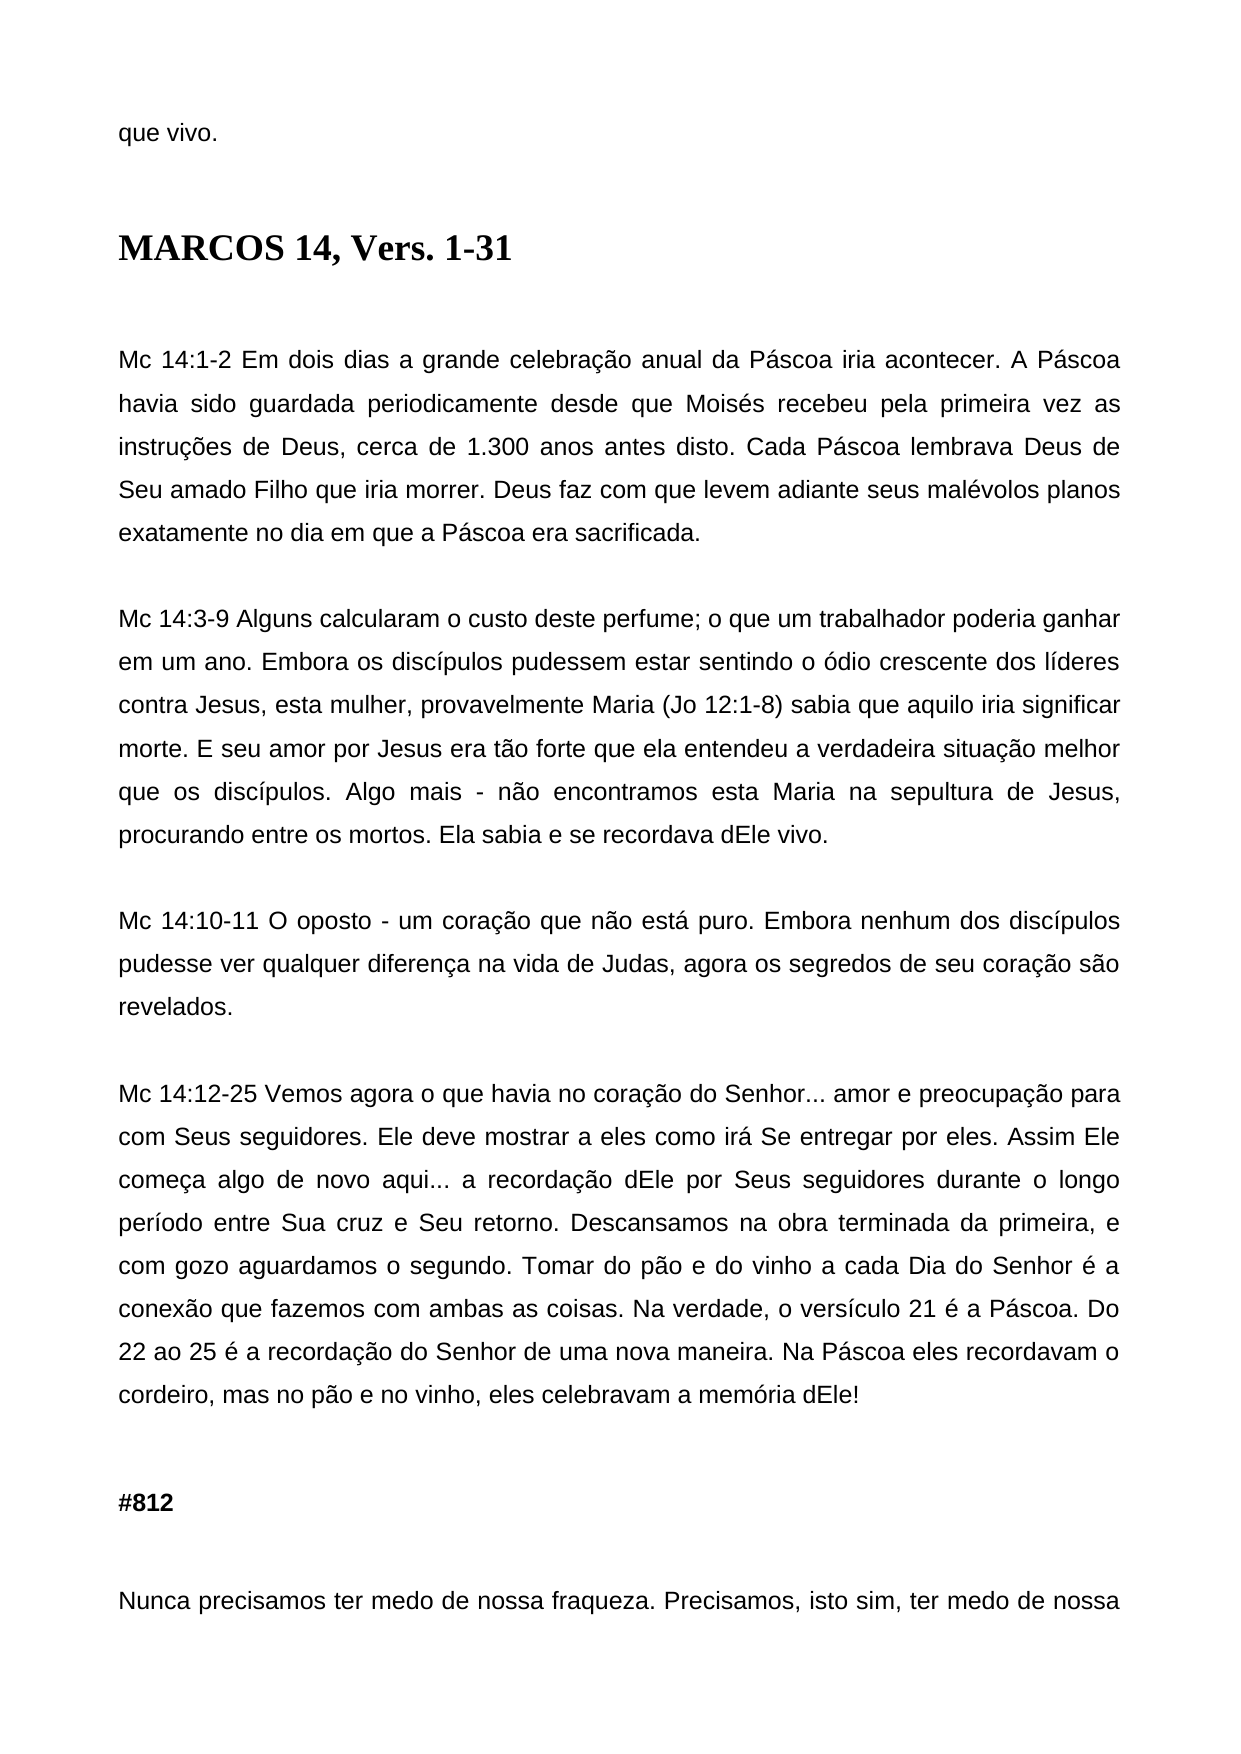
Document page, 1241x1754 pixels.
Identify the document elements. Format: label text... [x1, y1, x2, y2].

text Mc 14:12-25 Vemos agora o que havia no coração do Senhor... amor e preocupação para com Seus seguidores. Ele deve mostrar a eles como irá Se entregar por eles. Assim Ele começa algo de novo aqui... a recordação dEle por Seus seguidores durante o longo período entre Sua cruz e Seu retorno. Descansamos na obra terminada da primeira, e com gozo aguardamos o segundo. Tomar do pão e do vinho a cada Dia do Senhor é a conexão que fazemos com ambas as coisas. Na verdade, o versículo 21 é a Páscoa. Do 22 ao 25 é a recordação do Senhor de uma nova maneira. Na Páscoa eles recordavam o cordeiro, mas no pão e no vinho, eles celebravam a memória dEle! [118, 1079, 1122, 1409]
subtitle MARCOS 14, Vers. 1-31 [118, 225, 1122, 268]
text Mc 14:1-2 Em dois dias a grande celebração anual da Páscoa iria acontecer. A Páscoa havia sido guardada periodicamente desde que Moisés recebeu pela primeira vez as instruções de Deus, cerca de 1.300 anos antes disto. Cada Páscoa lembrava Deus de Seu amado Filho que iria morrer. Deus faz com que levem adiante seus malévolos planos exatamente no dia em que a Páscoa era sacrificada. [118, 346, 1122, 547]
text Mc 14:3-9 Alguns calcularam o custo deste perfume; o que um trabalhador poderia ganhar em um ano. Embora os discípulos pudessem estar sentindo o ódio crescente dos líderes contra Jesus, esta mulher, provavelmente Maria (Jo 12:1-8) sabia que aquilo iria significar morte. E seu amor por Jesus era tão forte que ela entendeu a verdadeira situação melhor que os discípulos. Algo mais - não encontramos esta Maria na sepultura de Jesus, procurando entre os mortos. Ela sabia e se recordava dEle vivo. [118, 604, 1122, 849]
text Nunca precisamos ter medo de nossa fraqueza. Precisamos, isto sim, ter medo de nossa [118, 1586, 1122, 1615]
text Mc 14:10-11 O oposto - um coração que não está puro. Embora nenhum dos discípulos pudesse ver qualquer diferença na vida de Judas, agora os segredos de seu coração são revelados. [118, 906, 1122, 1021]
subtitle #812 [118, 1488, 1122, 1516]
text que vivo. [118, 118, 1122, 147]
